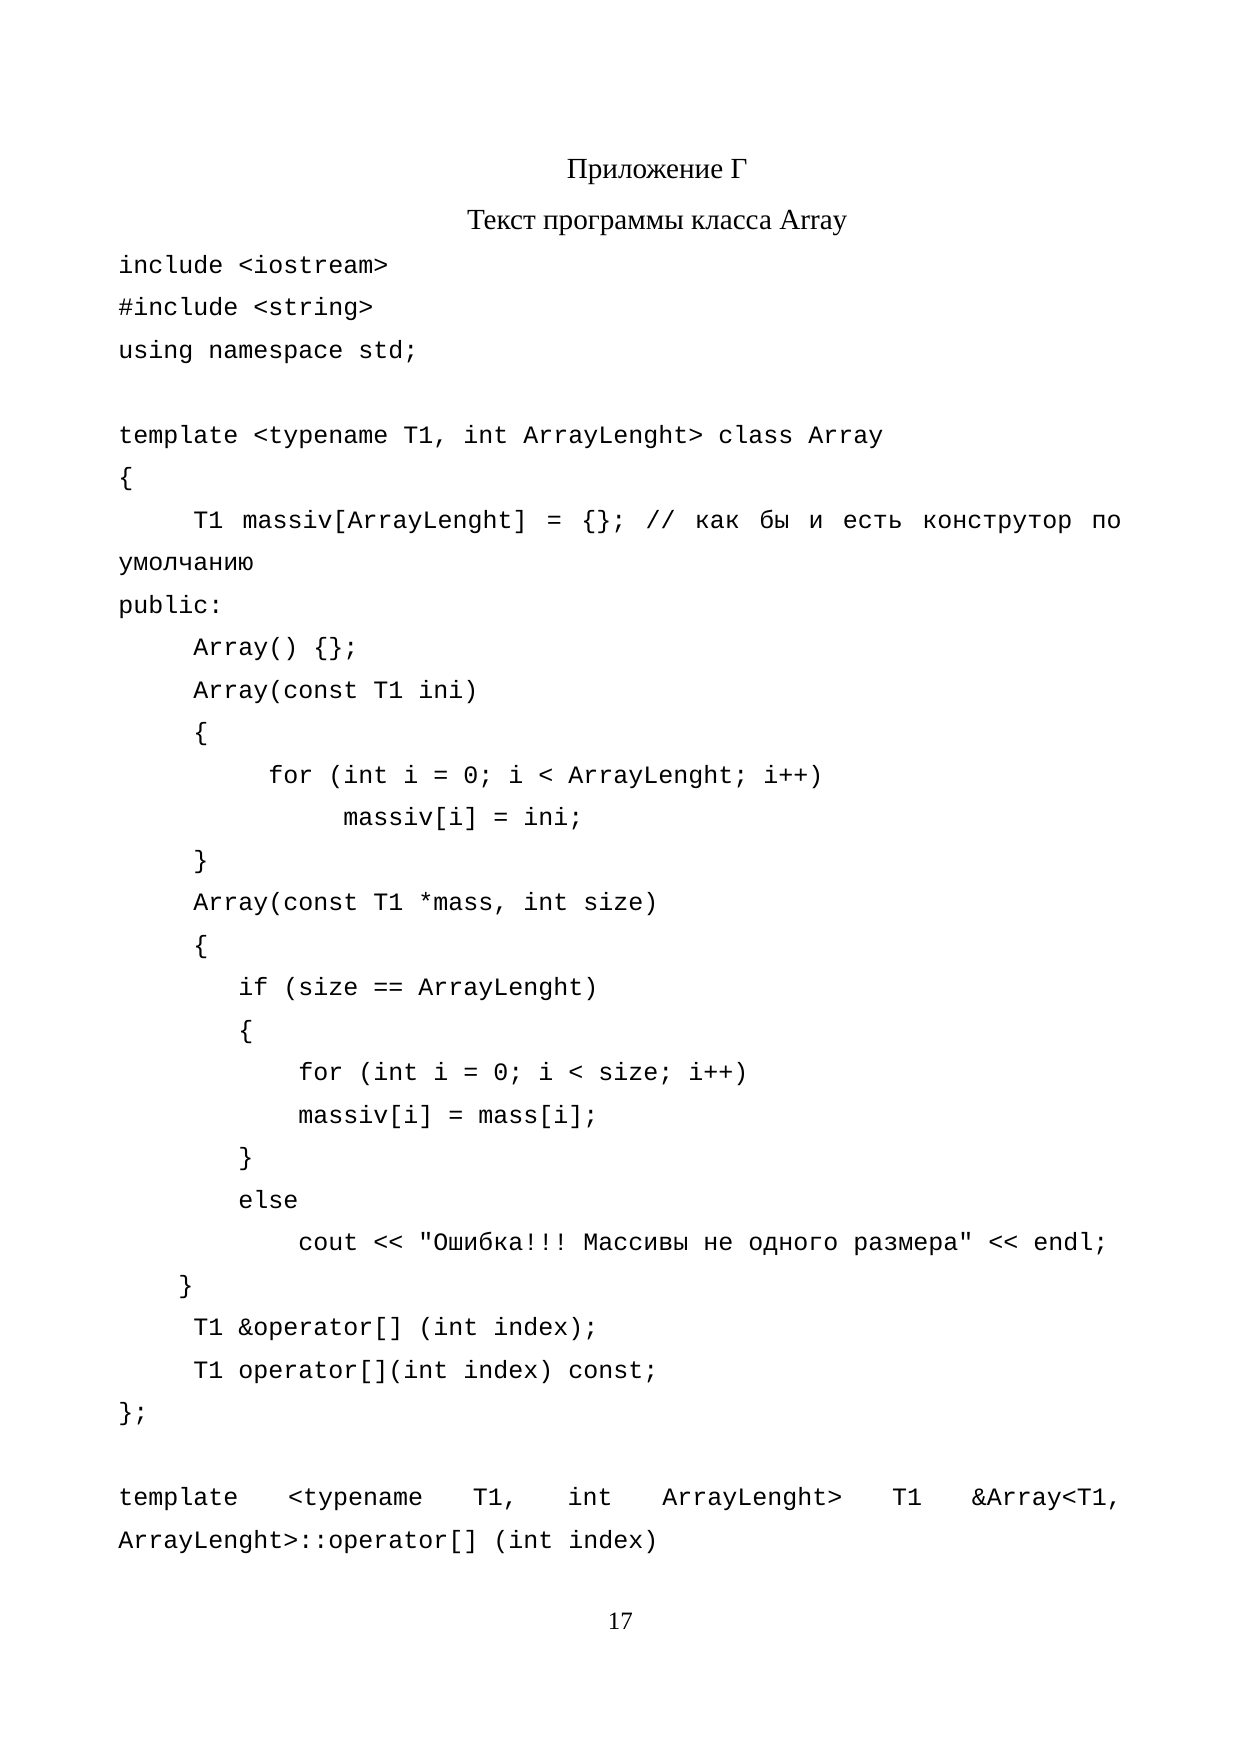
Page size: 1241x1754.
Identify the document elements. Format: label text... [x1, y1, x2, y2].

text Array(const T1 ini) [118, 677, 1122, 706]
text template <typename T1, int ArrayLenght> T1 &Array<T1, ArrayLenght>::operator[] (int index) [118, 1485, 1122, 1556]
text { [118, 932, 1122, 961]
text for (int i = 0; i < size; i++) [118, 1060, 1122, 1088]
text Приложение Г [118, 152, 1122, 185]
text }; [118, 1400, 1122, 1428]
text template <typename T1, int ArrayLenght> class Array [118, 422, 1122, 451]
text T1 &operator[] (int index); [118, 1315, 1122, 1343]
text public: [118, 592, 1122, 621]
text } [118, 1145, 1122, 1173]
text include <iostream> [118, 252, 1122, 281]
text massiv[i] = mass[i]; [118, 1102, 1122, 1131]
text } [118, 1272, 1122, 1301]
text using namespace std; [118, 337, 1122, 366]
text if (size == ArrayLenght) [118, 975, 1122, 1003]
text { [118, 720, 1122, 748]
text massiv[i] = ini; [118, 805, 1122, 833]
text } [118, 847, 1122, 876]
text #include <string> [118, 295, 1122, 323]
text Текст программы класса Array [118, 202, 1122, 236]
text else [118, 1187, 1122, 1216]
text Array(const T1 *mass, int size) [118, 890, 1122, 918]
text T1 massiv[ArrayLenght] = {}; // как бы и есть конструтор по умолчанию [118, 507, 1122, 578]
text cout << "Ошибка!!! Массивы не одного размера" << endl; [118, 1230, 1122, 1258]
text { [118, 465, 1122, 493]
text T1 operator[](int index) const; [118, 1357, 1122, 1386]
text for (int i = 0; i < ArrayLenght; i++) [118, 762, 1122, 791]
text Array() {}; [118, 635, 1122, 663]
text { [118, 1017, 1122, 1046]
